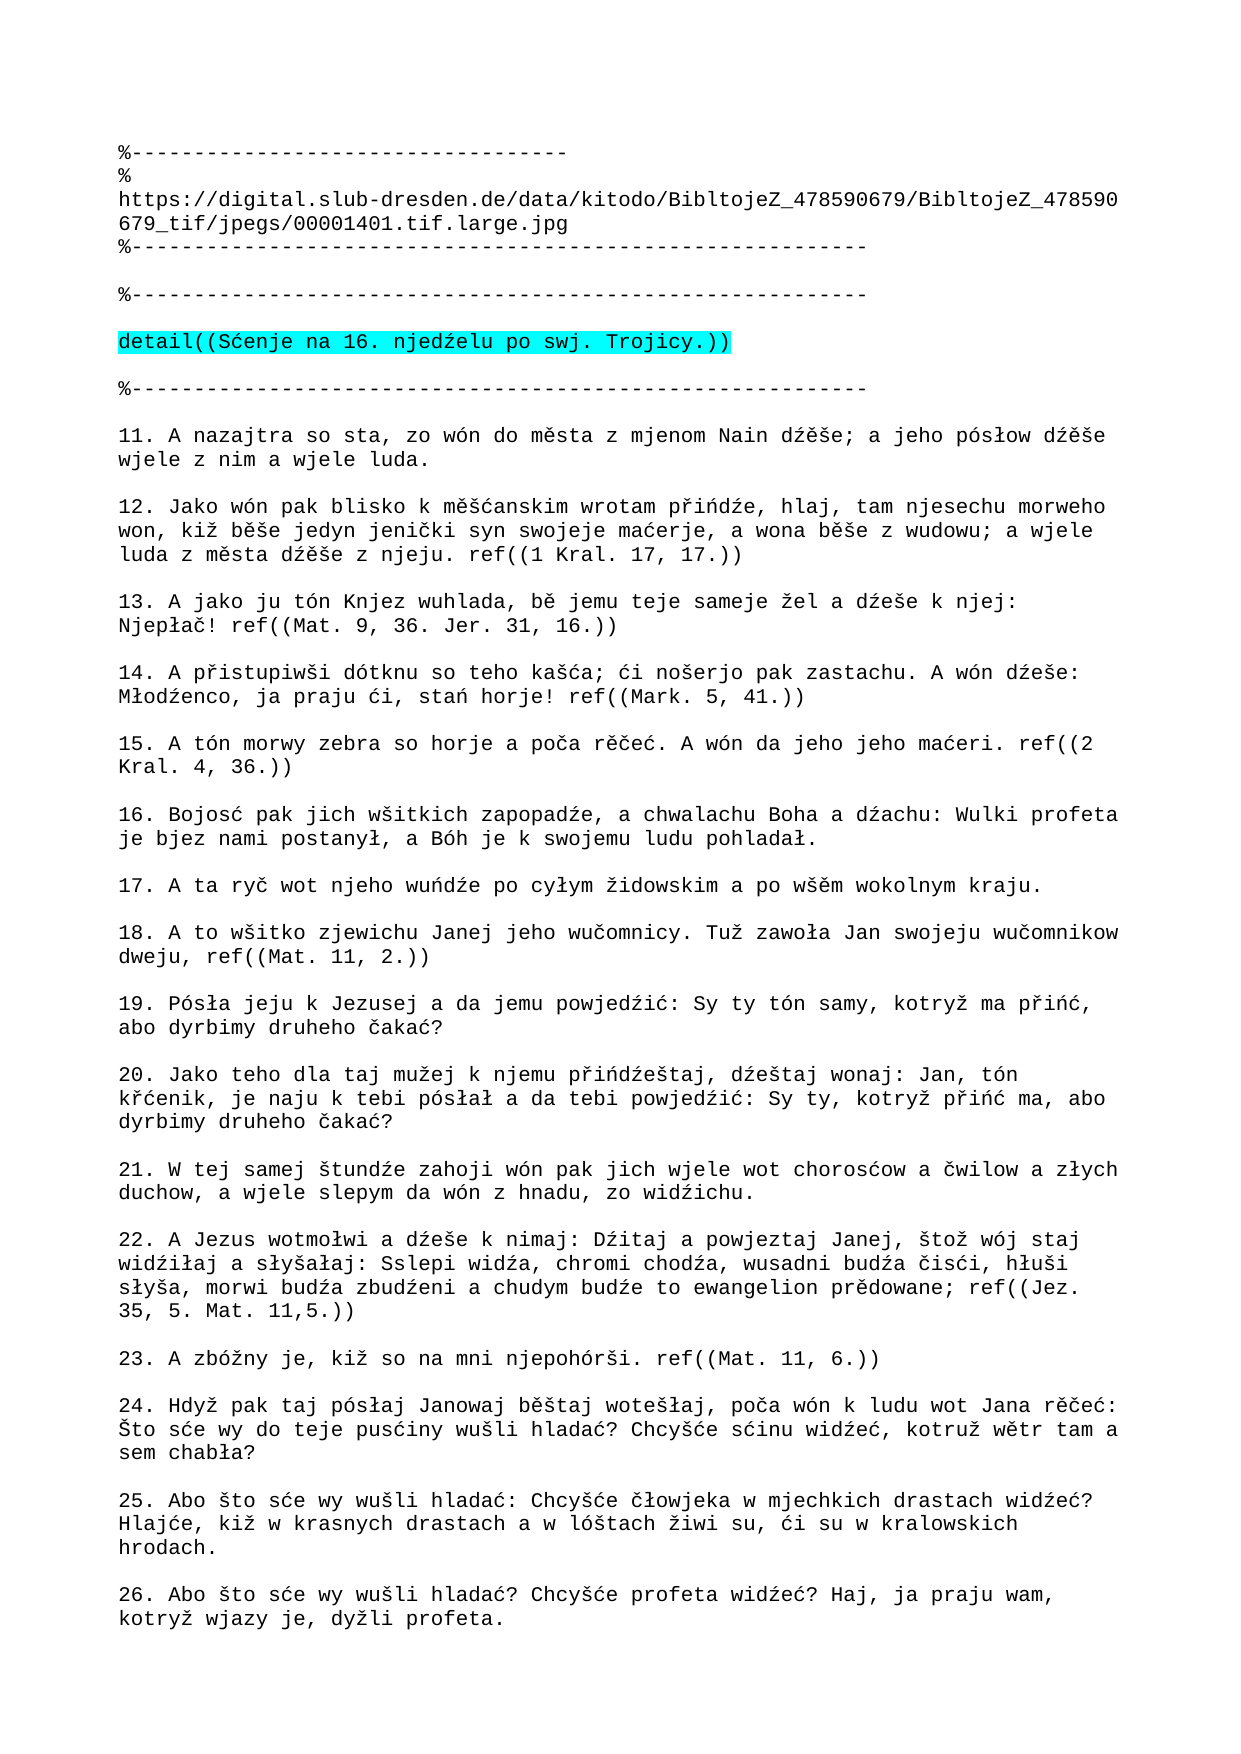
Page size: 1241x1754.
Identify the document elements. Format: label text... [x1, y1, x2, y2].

text 13. A jako ju tón Knjez wuhlada, bě jemu teje sameje žel a dźeše k njej: Njepłač! ref((Mat. 9, 36. Jer. 31, 16.)) [118, 591, 1122, 638]
text detail((Sćenje na 16. njedźelu po swj. Trojicy.)) [118, 331, 1122, 354]
text 18. A to wšitko zjewichu Janej jeho wučomnicy. Tuž zawoła Jan swojeju wučomnikow dweju, ref((Mat. 11, 2.)) [118, 922, 1122, 969]
text 11. A nazajtra so sta, zo wón do města z mjenom Nain dźěše; a jeho pósłow dźěše wjele z nim a wjele luda. [118, 426, 1122, 473]
text 17. A ta ryč wot njeho wuńdźe po cyłym židowskim a po wšěm wokolnym kraju. [118, 875, 1122, 898]
text 21. W tej samej štundźe zahoji wón pak jich wjele wot chorosćow a čwilow a złych duchow, a wjele slepym da wón z hnadu, zo widźichu. [118, 1158, 1122, 1206]
text 16. Bojosć pak jich wšitkich zapopadźe, a chwalachu Boha a dźachu: Wulki profeta je bjez nami postanył, a Bóh je k swojemu ludu pohladał. [118, 804, 1122, 851]
text %----------------------------------------------------------- [118, 378, 1122, 402]
text %----------------------------------------------------------- [118, 284, 1122, 307]
text 22. A Jezus wotmołwi a dźeše k nimaj: Dźitaj a powjeztaj Janej, štož wój staj widźiłaj a słyšałaj: Sslepi widźa, chromi chodźa, wusadni budźa čisći, hłuši słyša, morwi budźa zbudźeni a chudym budźe to ewangelion prědowane; ref((Jez. 35, 5. Mat. 11,5.)) [118, 1229, 1122, 1324]
text 14. A přistupiwši dótknu so teho kašća; ći nošerjo pak zastachu. A wón dźeše: Młodźenco, ja praju ći, stań horje! ref((Mark. 5, 41.)) [118, 662, 1122, 709]
text %----------------------------------- [118, 142, 1122, 165]
text 12. Jako wón pak blisko k měšćanskim wrotam přińdźe, hlaj, tam njesechu morweho won, kiž běše jedyn jenički syn swojeje maćerje, a wona běše z wudowu; a wjele luda z města dźěše z njeju. ref((1 Kral. 17, 17.)) [118, 496, 1122, 567]
text 24. Hdyž pak taj pósłaj Janowaj běštaj wotešłaj, poča wón k ludu wot Jana rěčeć: Što sće wy do teje pusćiny wušli hladać? Chcyšće sćinu widźeć, kotruž wětr tam a sem chabła? [118, 1395, 1122, 1466]
text 23. A zbóžny je, kiž so na mni njepohórši. ref((Mat. 11, 6.)) [118, 1348, 1122, 1371]
text 20. Jako teho dla taj mužej k njemu přińdźeštaj, dźeštaj wonaj: Jan, tón křćenik, je naju k tebi pósłał a da tebi powjedźić: Sy ty, kotryž přińć ma, abo dyrbimy druheho čakać? [118, 1064, 1122, 1135]
text 26. Abo što sće wy wušli hladać? Chcyšće profeta widźeć? Haj, ja praju wam, kotryž wjazy je, dyžli profeta. [118, 1584, 1122, 1631]
text % https://digital.slub-dresden.de/data/kitodo/BibltojeZ_478590679/BibltojeZ_478590679_tif/jpegs/00001401.tif.large.jpg [118, 165, 1122, 236]
text 25. Abo što sće wy wušli hladać: Chcyšće čłowjeka w mjechkich drastach widźeć? Hlajće, kiž w krasnych drastach a w lóštach žiwi su, ći su w kralowskich hrodach. [118, 1489, 1122, 1561]
text 15. A tón morwy zebra so horje a poča rěčeć. A wón da jeho jeho maćeri. ref((2 Kral. 4, 36.)) [118, 733, 1122, 780]
text %----------------------------------------------------------- [118, 236, 1122, 260]
text 19. Pósła jeju k Jezusej a da jemu powjedźić: Sy ty tón samy, kotryž ma přińć, abo dyrbimy druheho čakać? [118, 993, 1122, 1040]
